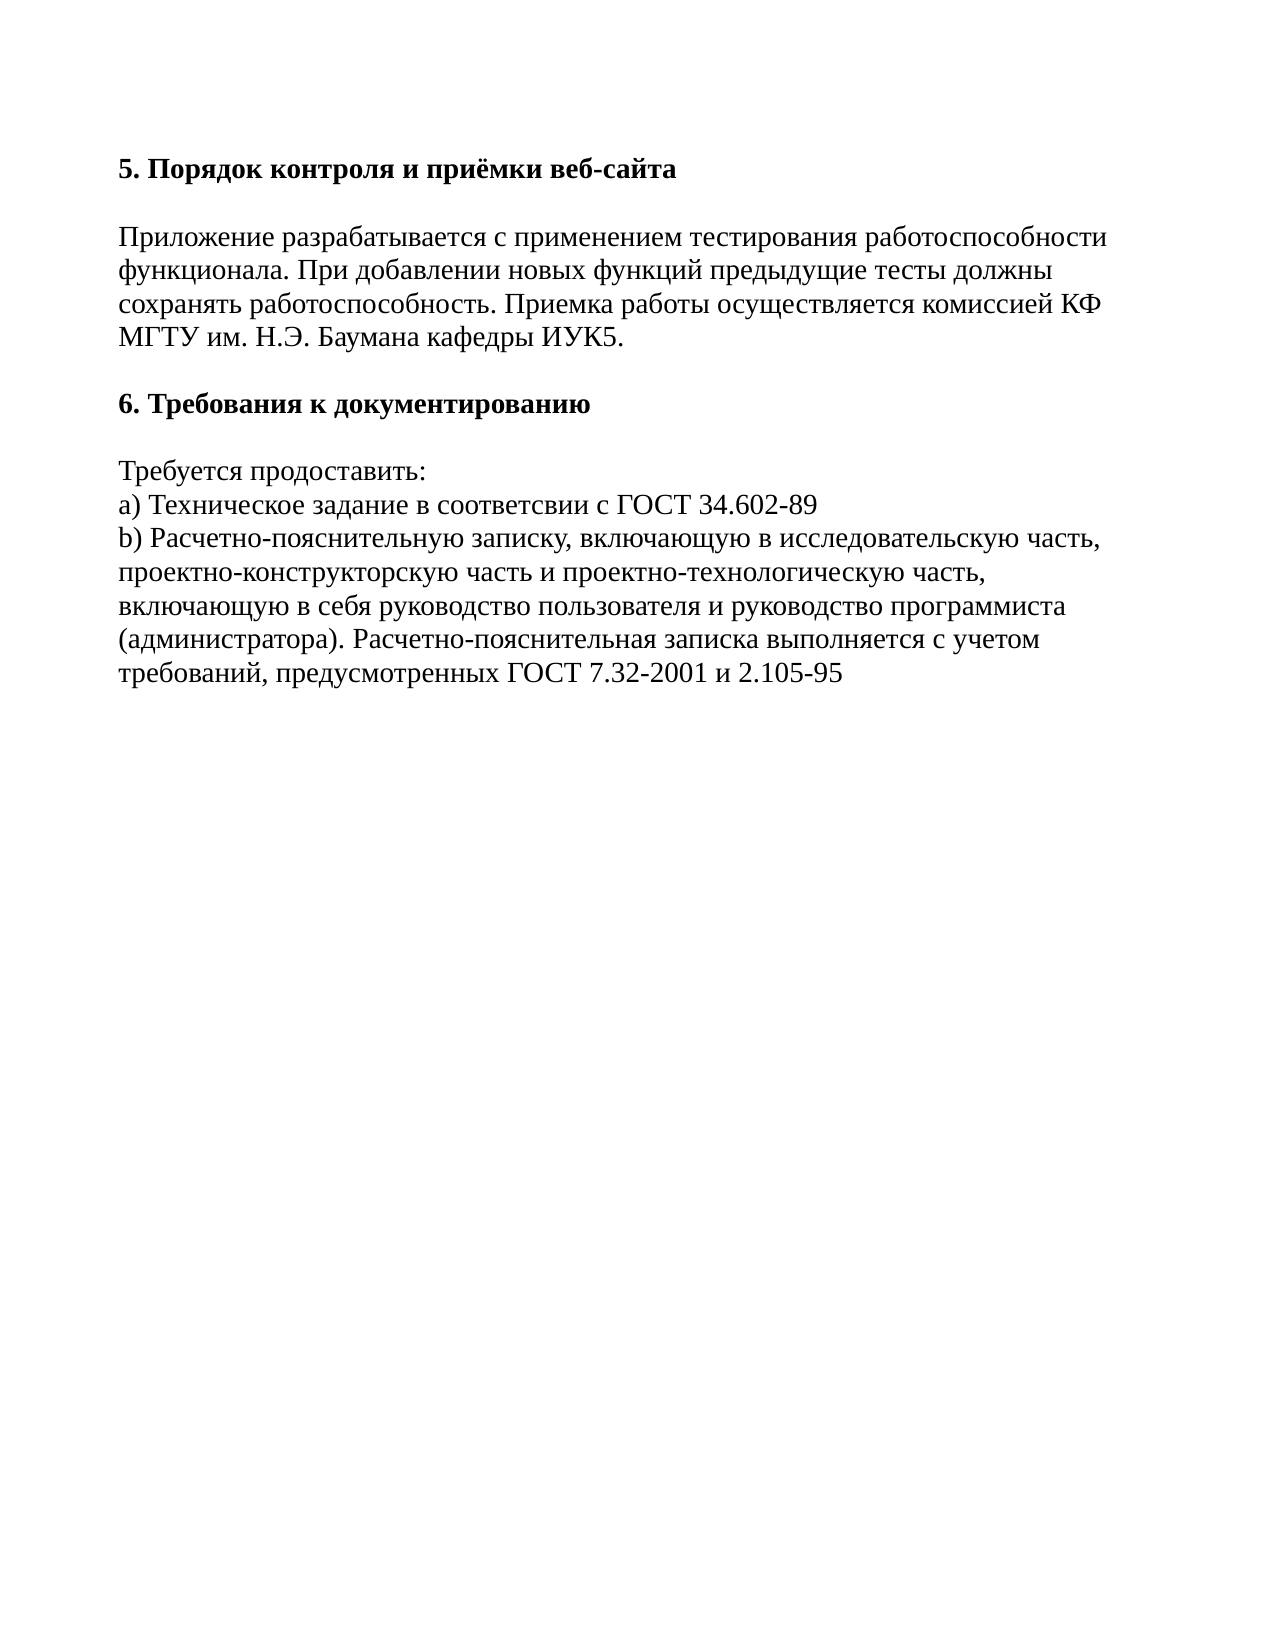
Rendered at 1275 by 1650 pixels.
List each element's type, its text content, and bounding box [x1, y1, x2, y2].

text b) Расчетно-пояснительную записку, включающую в исследовательскую часть, проектно-конструкторскую часть и проектно-технологическую часть, включающую в себя руководство пользователя и руководство программиста (администратора). Расчетно-пояснительная записка выполняется с учетом требований, предусмотренных ГОСТ 7.32-2001 и 2.105-95 [118, 521, 1157, 688]
text Приложение разрабатывается с применением тестирования работоспособности функционала. При добавлении новых функций предыдущие тесты должны сохранять работоспособность. Приемка работы осуществляется комиссией КФ МГТУ им. Н.Э. Баумана кафедры ИУК5. [118, 219, 1157, 353]
text а) Техническое задание в соответсвии с ГОСТ 34.602-89 [118, 487, 1157, 521]
text 5. Порядок контроля и приёмки веб-сайта [118, 152, 1157, 185]
text Требуется продоставить: [118, 453, 1157, 487]
text 6. Требования к документированию [118, 386, 1157, 420]
